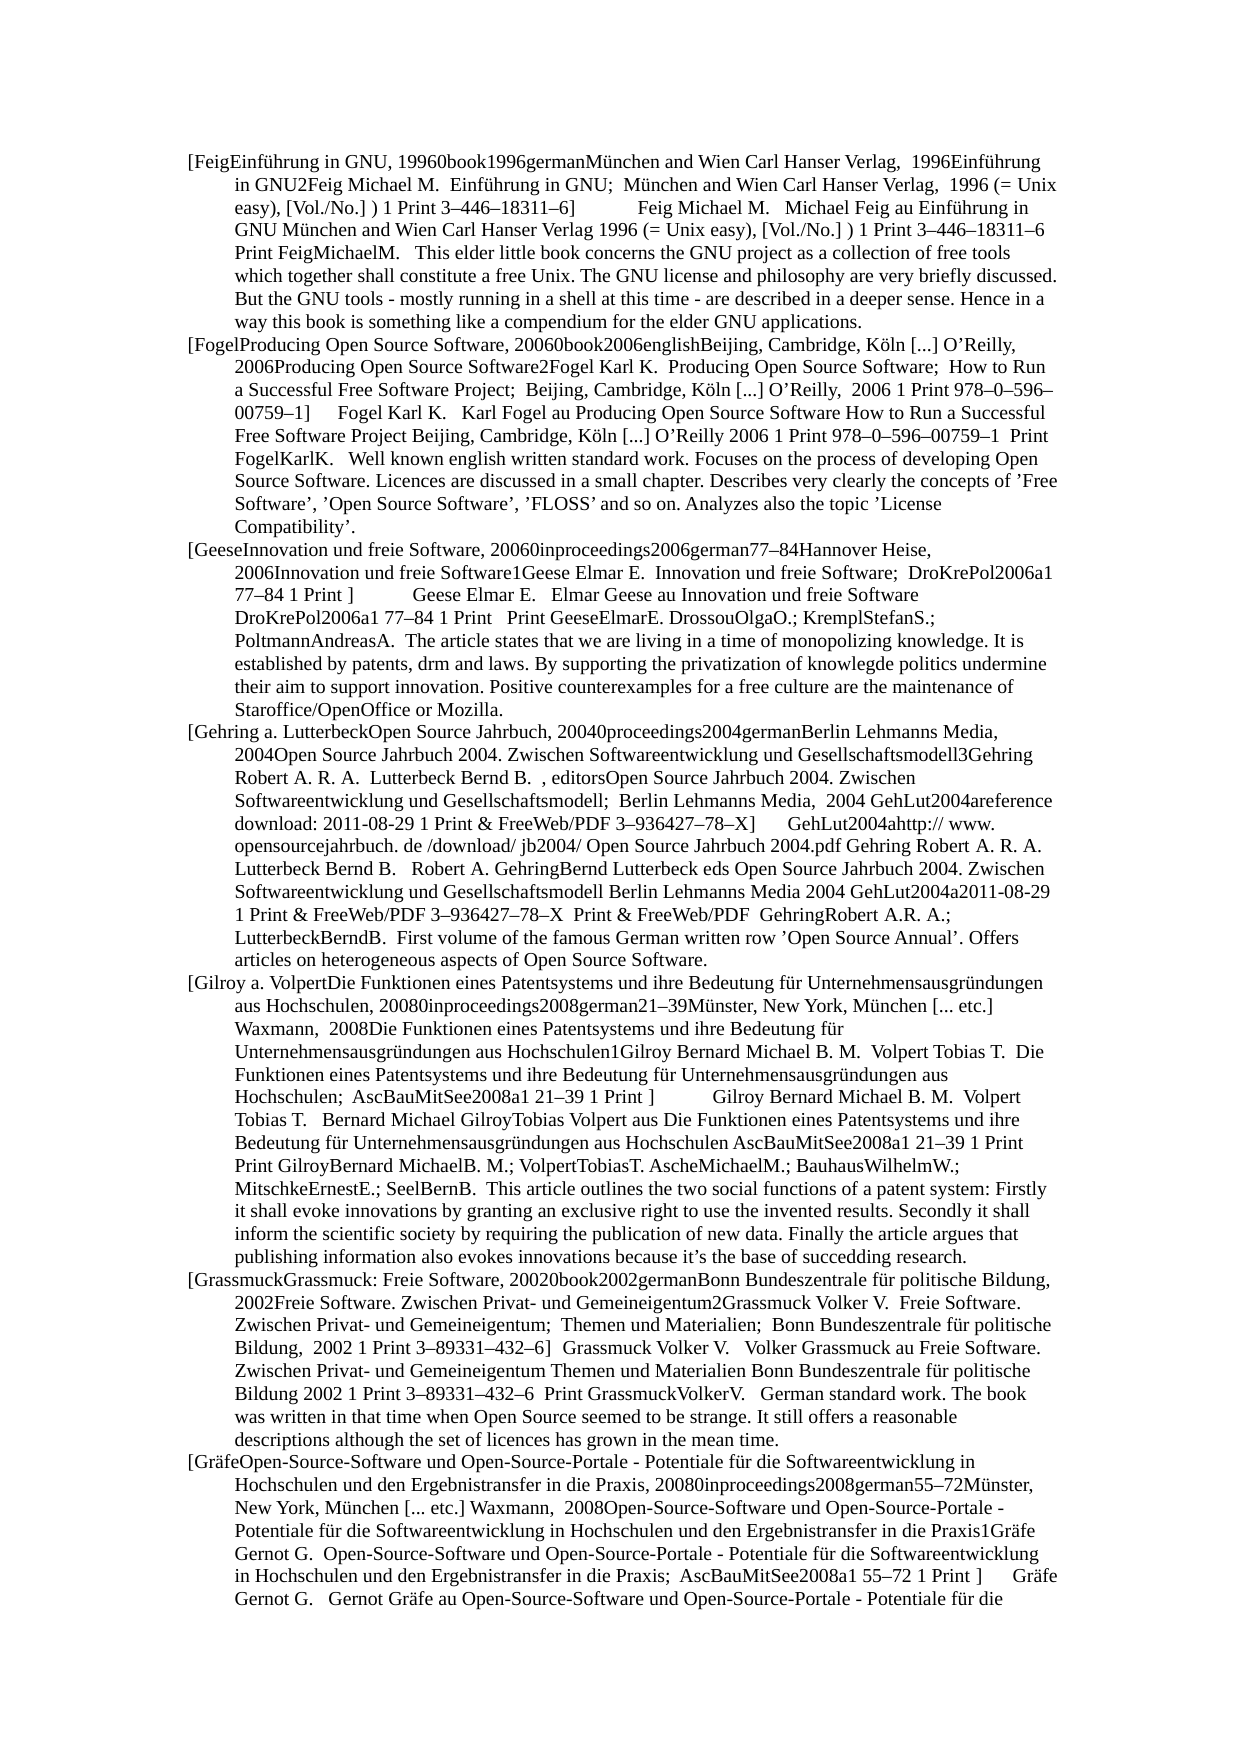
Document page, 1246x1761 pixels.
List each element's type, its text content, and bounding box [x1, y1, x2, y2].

text [FeigEinführung in GNU, 19960book1996germanMünchen and Wien Carl Hanser Verlag, 1996Einführung in GNU2Feig Michael M. Einführung in GNU; München and Wien Carl Hanser Verlag, 1996 (= Unix easy), [Vol./No.] ) 1 Print 3–446–18311–6] Feig Michael M. Michael Feig au Einführung in GNU München and Wien Carl Hanser Verlag 1996 (= Unix easy), [Vol./No.] ) 1 Print 3–446–18311–6 Print FeigMichaelM. This elder little book concerns the GNU project as a collection of free tools which together shall constitute a free Unix. The GNU license and philosophy are very briefly discussed. But the GNU tools - mostly running in a shell at this time - are described in a deeper sense. Hence in a way this book is something like a compendium for the elder GNU applications. [187, 150, 1058, 332]
text [GrassmuckGrassmuck: Freie Software, 20020book2002germanBonn Bundeszentrale für politische Bildung, 2002Freie Software. Zwischen Privat- und Gemeineigentum2Grassmuck Volker V. Freie Software. Zwischen Privat- und Gemeineigentum; Themen und Materialien; Bonn Bundeszentrale für politische Bildung, 2002 1 Print 3–89331–432–6] Grassmuck Volker V. Volker Grassmuck au Freie Software. Zwischen Privat- und Gemeineigentum Themen und Materialien Bonn Bundeszentrale für politische Bildung 2002 1 Print 3–89331–432–6 Print GrassmuckVolkerV. German standard work. The book was written in that time when Open Source seemed to be strange. It still offers a reasonable descriptions although the set of licences has grown in the mean time. [187, 1268, 1058, 1450]
text [GräfeOpen-Source-Software und Open-Source-Portale - Potentiale für die Softwareentwicklung in Hochschulen und den Ergebnistransfer in die Praxis, 20080inproceedings2008german55–72Münster, New York, München [... etc.] Waxmann, 2008Open-Source-Software und Open-Source-Portale - Potentiale für die Softwareentwicklung in Hochschulen und den Ergebnistransfer in die Praxis1Gräfe Gernot G. Open-Source-Software und Open-Source-Portale - Potentiale für die Softwareentwicklung in Hochschulen und den Ergebnistransfer in die Praxis; AscBauMitSee2008a1 55–72 1 Print ] Gräfe Gernot G. Gernot Gräfe au Open-Source-Software und Open-Source-Portale - Potentiale für die [187, 1450, 1058, 1610]
text [FogelProducing Open Source Software, 20060book2006englishBeijing, Cambridge, Köln [...] O’Reilly, 2006Producing Open Source Software2Fogel Karl K. Producing Open Source Software; How to Run a Successful Free Software Project; Beijing, Cambridge, Köln [...] O’Reilly, 2006 1 Print 978–0–596–00759–1] Fogel Karl K. Karl Fogel au Producing Open Source Software How to Run a Successful Free Software Project Beijing, Cambridge, Köln [...] O’Reilly 2006 1 Print 978–0–596–00759–1 Print FogelKarlK. Well known english written standard work. Focuses on the process of developing Open Source Software. Licences are discussed in a small chapter. Describes very clearly the concepts of ’Free Software’, ’Open Source Software’, ’FLOSS’ and so on. Analyzes also the topic ’License Compatibility’. [187, 332, 1058, 538]
text [GeeseInnovation und freie Software, 20060inproceedings2006german77–84Hannover Heise, 2006Innovation und freie Software1Geese Elmar E. Innovation und freie Software; DroKrePol2006a1 77–84 1 Print ] Geese Elmar E. Elmar Geese au Innovation und freie Software DroKrePol2006a1 77–84 1 Print Print GeeseElmarE. DrossouOlgaO.; KremplStefanS.; PoltmannAndreasA. The article states that we are living in a time of monopolizing knowledge. It is established by patents, drm and laws. By supporting the privatization of knowlegde politics undermine their aim to support innovation. Positive counterexamples for a free culture are the maintenance of Staroffice/OpenOffice or Mozilla. [187, 538, 1058, 720]
text [Gilroy a. VolpertDie Funktionen eines Patentsystems und ihre Bedeutung für Unternehmensausgründungen aus Hochschulen, 20080inproceedings2008german21–39Münster, New York, München [... etc.] Waxmann, 2008Die Funktionen eines Patentsystems und ihre Bedeutung für Unternehmensausgründungen aus Hochschulen1Gilroy Bernard Michael B. M. Volpert Tobias T. Die Funktionen eines Patentsystems und ihre Bedeutung für Unternehmensausgründungen aus Hochschulen; AscBauMitSee2008a1 21–39 1 Print ] Gilroy Bernard Michael B. M. Volpert Tobias T. Bernard Michael GilroyTobias Volpert aus Die Funktionen eines Patentsystems und ihre Bedeutung für Unternehmensausgründungen aus Hochschulen AscBauMitSee2008a1 21–39 1 Print Print GilroyBernard MichaelB. M.; VolpertTobiasT. AscheMichaelM.; BauhausWilhelmW.; MitschkeErnestE.; SeelBernB. This article outlines the two social functions of a patent system: Firstly it shall evoke innovations by granting an exclusive right to use the invented results. Secondly it shall inform the scientific society by requiring the publication of new data. Finally the article argues that publishing information also evokes innovations because it’s the base of succedding research. [187, 971, 1058, 1268]
text [Gehring a. LutterbeckOpen Source Jahrbuch, 20040proceedings2004germanBerlin Lehmanns Media, 2004Open Source Jahrbuch 2004. Zwischen Softwareentwicklung und Gesellschaftsmodell3Gehring Robert A. R. A. Lutterbeck Bernd B. , editorsOpen Source Jahrbuch 2004. Zwischen Softwareentwicklung und Gesellschaftsmodell; Berlin Lehmanns Media, 2004 GehLut2004areference download: 2011-08-29 1 Print & FreeWeb/PDF 3–936427–78–X] GehLut2004ahttp:// www. opensourcejahrbuch. de /download/ jb2004/ Open Source Jahrbuch 2004.pdf Gehring Robert A. R. A. Lutterbeck Bernd B. Robert A. GehringBernd Lutterbeck eds Open Source Jahrbuch 2004. Zwischen Softwareentwicklung und Gesellschaftsmodell Berlin Lehmanns Media 2004 GehLut2004a2011-08-29 1 Print & FreeWeb/PDF 3–936427–78–X Print & FreeWeb/PDF GehringRobert A.R. A.; LutterbeckBerndB. First volume of the famous German written row ’Open Source Annual’. Offers articles on heterogeneous aspects of Open Source Software. [187, 720, 1058, 971]
